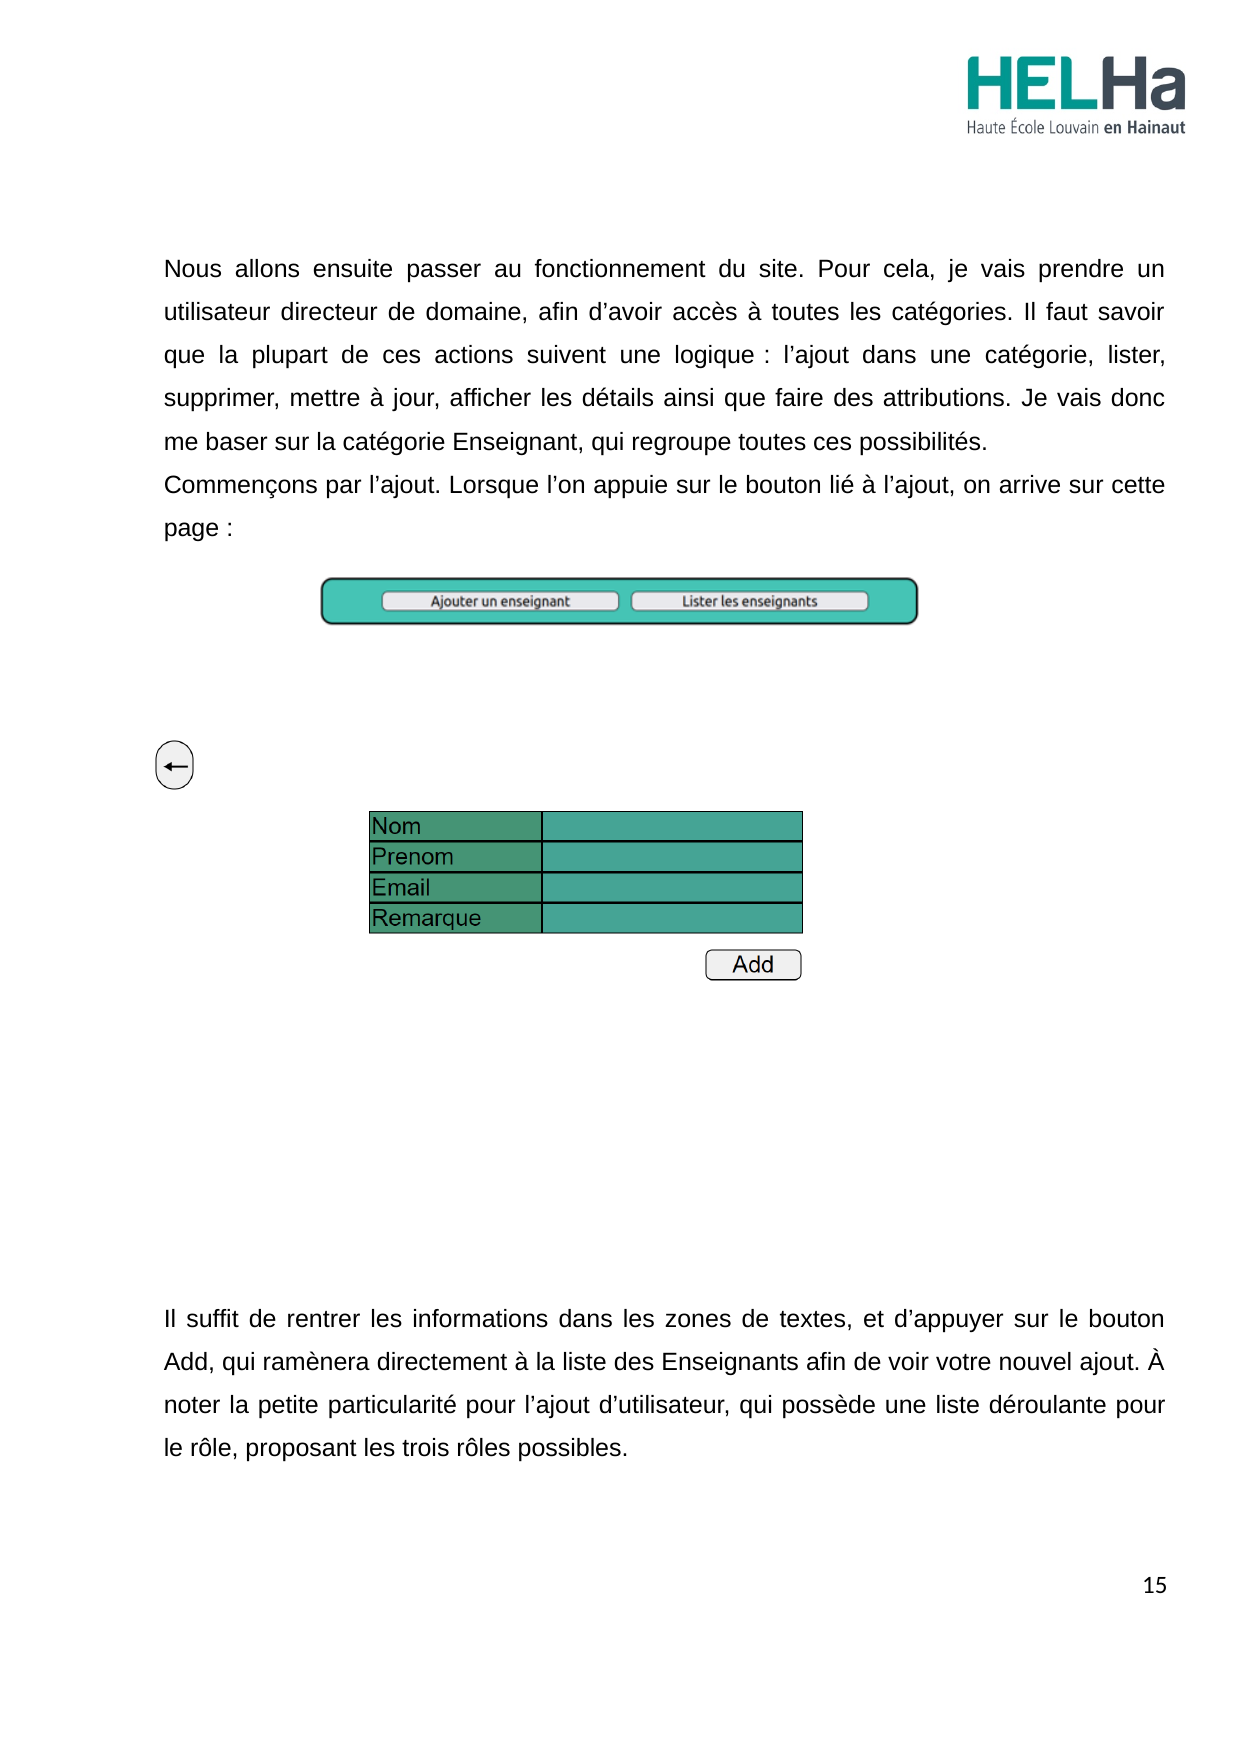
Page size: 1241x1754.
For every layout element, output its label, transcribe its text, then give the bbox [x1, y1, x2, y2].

list Nous allons ensuite passer au fonctionnement du site. Pour cela, je vais prendre un utilisateur directeur de domaine, afin d’avoir accès à toutes les catégories. Il faut savoir que la plupart de ces actions suivent une logique : l’ajout dans une catégorie, lister, supprimer, mettre à jour, afficher les détails ainsi que faire des attributions. Je vais donc me baser sur la catégorie Enseignant, qui regroupe toutes ces possibilités. [163, 254, 1167, 455]
list Commençons par l’ajout. Lorsque l’on appuie sur le bouton lié à l’ajout, on arrive sur cette page : [163, 469, 1167, 541]
list Il suffit de rentrer les informations dans les zones de textes, et d’appuyer sur le bouton Add, qui ramènera directement à la liste des Enseignants afin de voir votre nouvel ajout. À noter la petite particularité pour l’ajout d’utilisateur, qui possède une liste déroulante pour le rôle, proposant les trois rôles possibles. [163, 1304, 1167, 1462]
